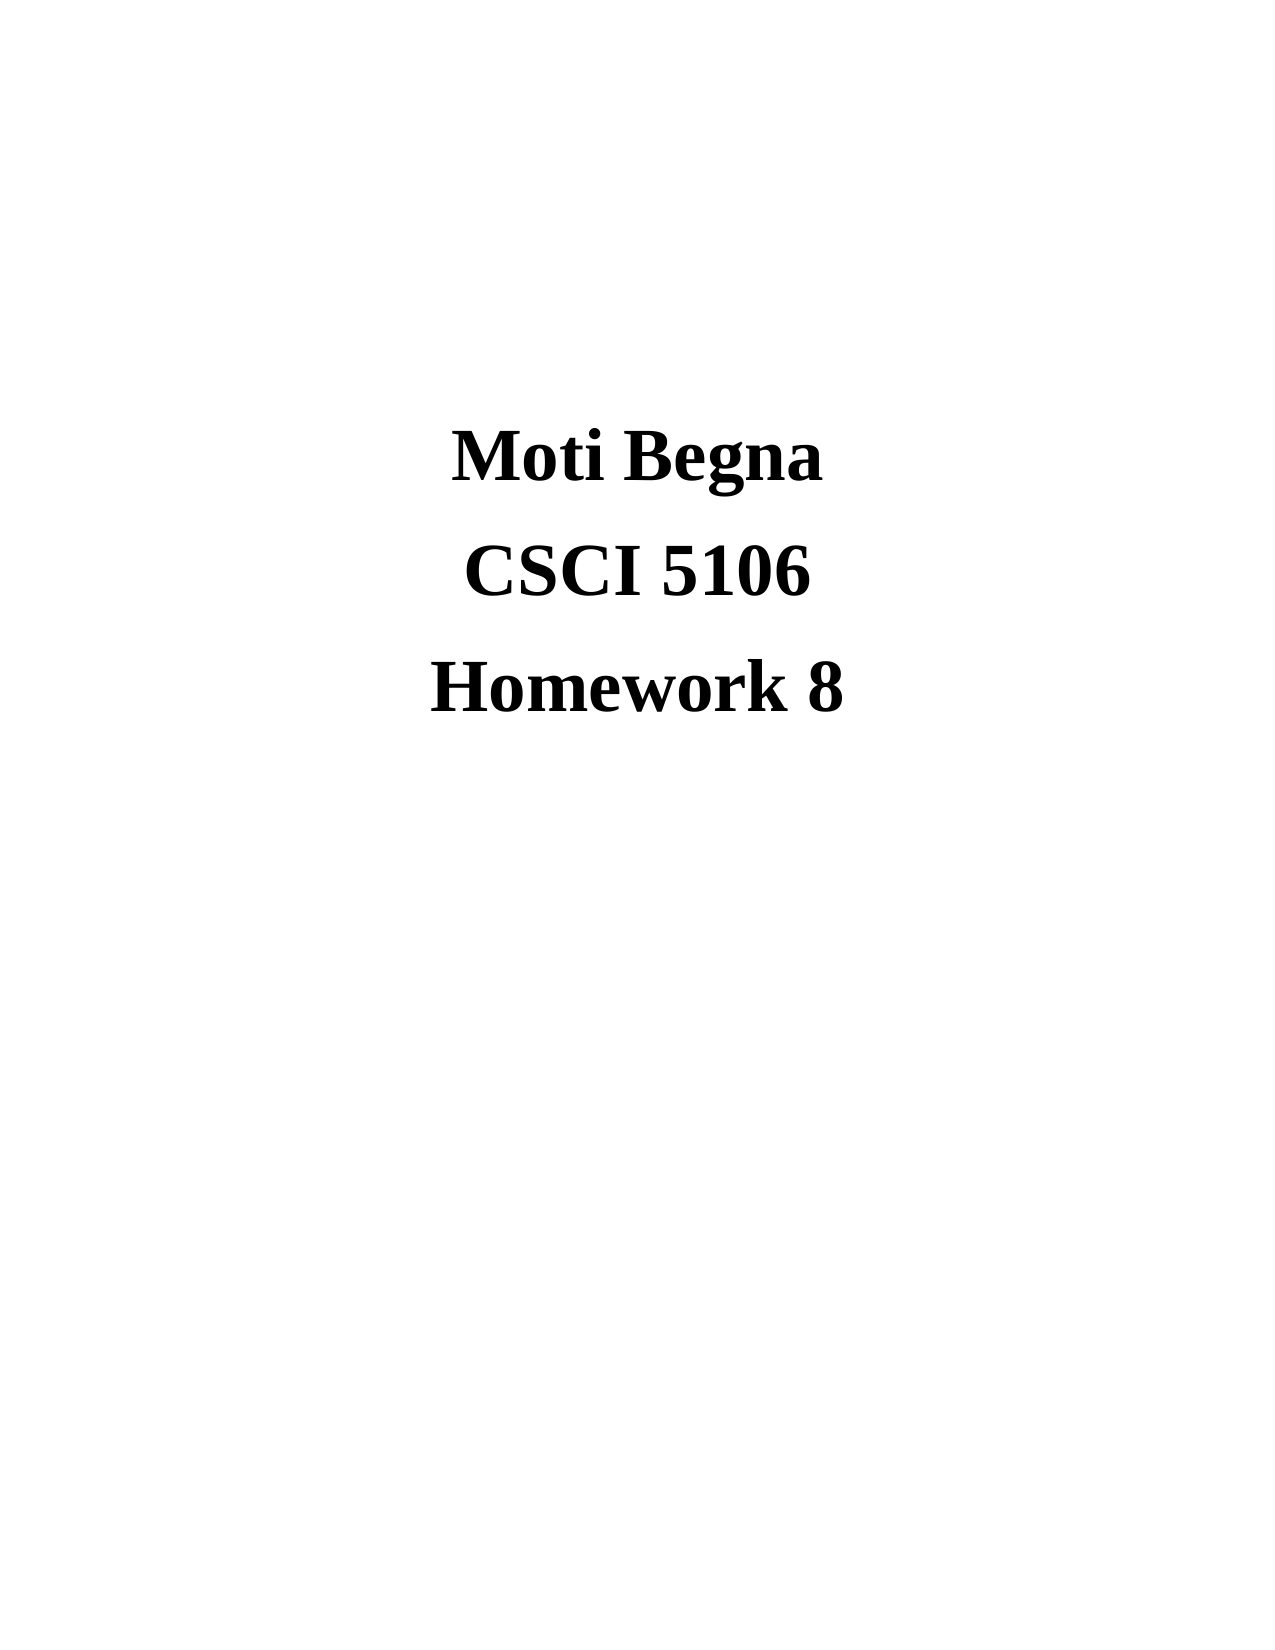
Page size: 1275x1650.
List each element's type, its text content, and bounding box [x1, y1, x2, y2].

subtitle Moti Begna [150, 410, 1125, 496]
subtitle Homework 8 [150, 641, 1125, 727]
subtitle CSCI 5106 [150, 525, 1125, 612]
